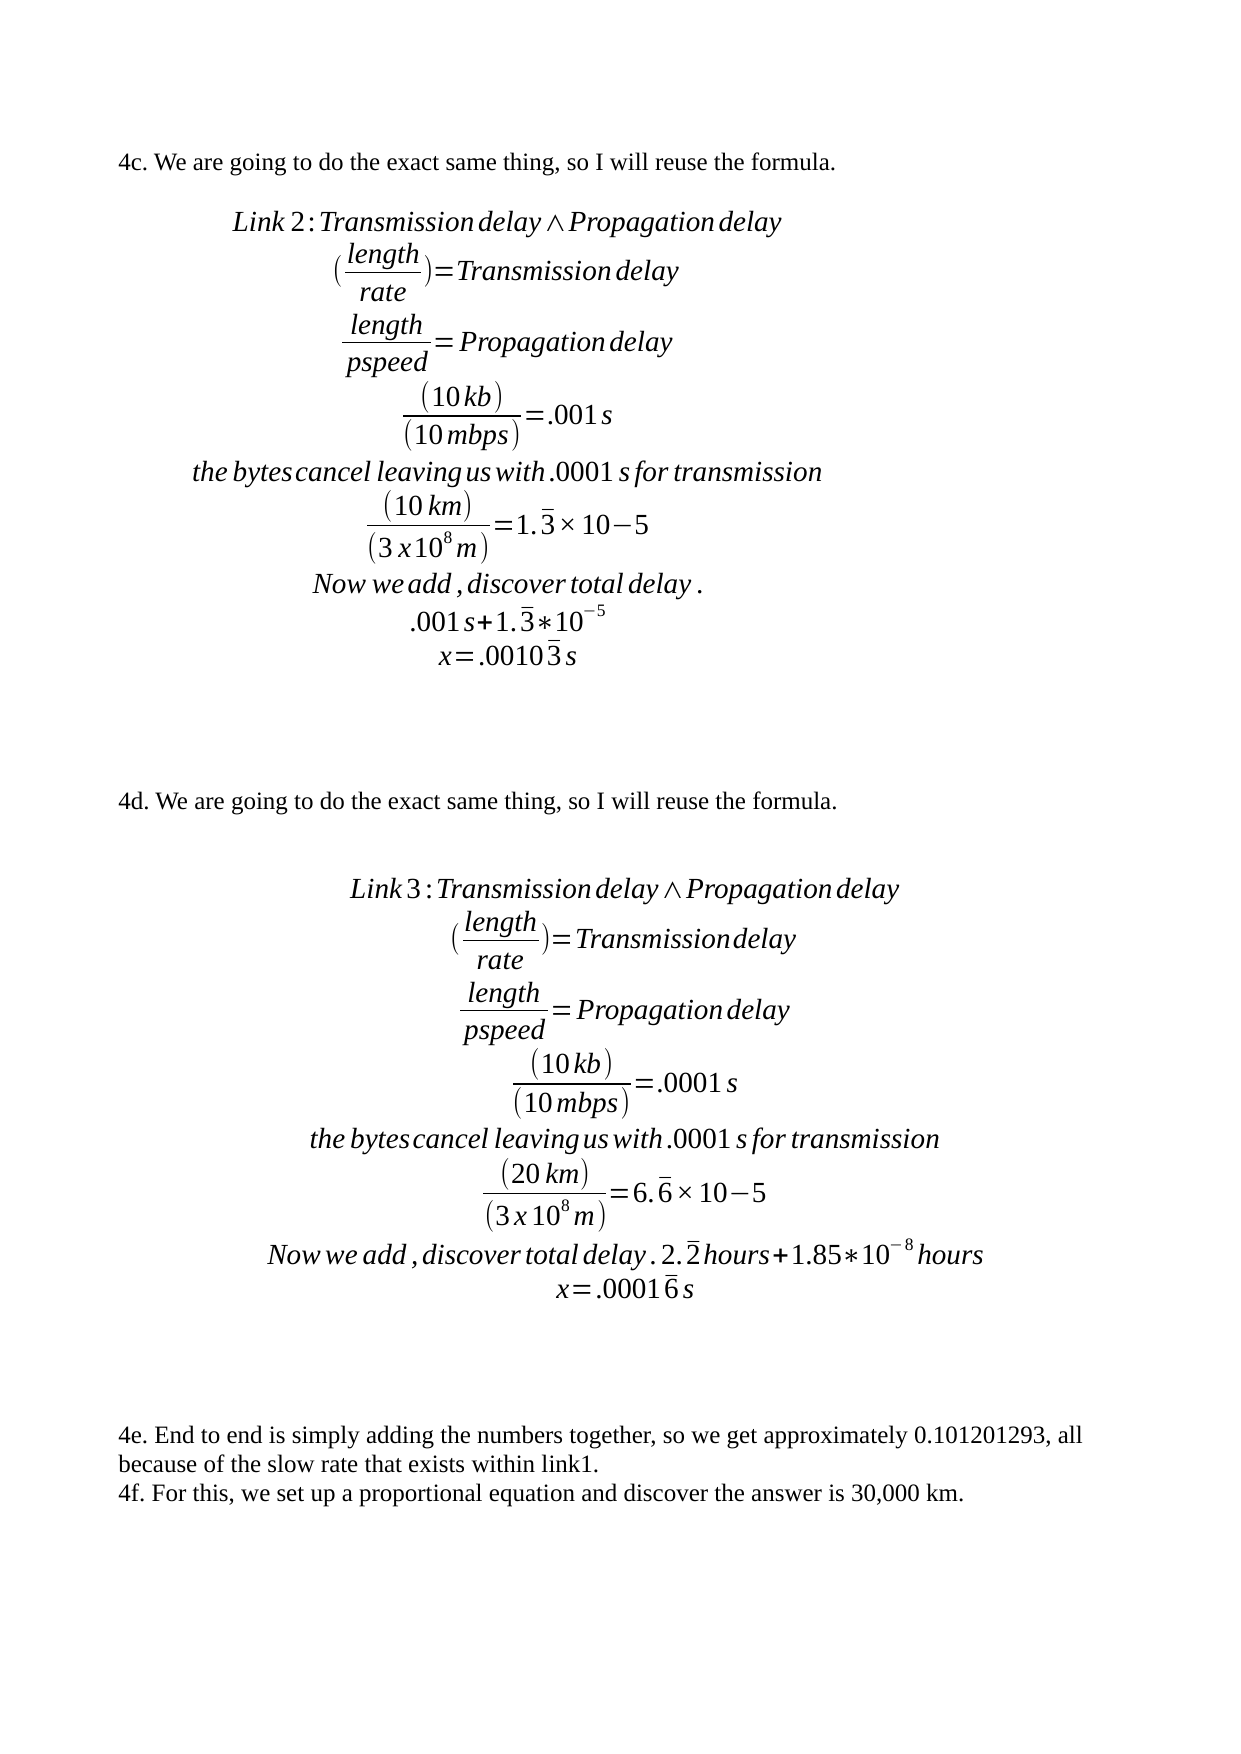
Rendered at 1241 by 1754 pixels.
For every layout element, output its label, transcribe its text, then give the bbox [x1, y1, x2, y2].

text 4c. We are going to do the exact same thing, so I will reuse the formula. [118, 147, 1122, 176]
text 4d. We are going to do the exact same thing, so I will reuse the formula. [118, 786, 1122, 815]
text 4e. End to end is simply adding the numbers together, so we get approximately 0.101201293, all because of the slow rate that exists within link1. [118, 1420, 1122, 1478]
text 4f. For this, we set up a proportional equation and discover the answer is 30,000 km. [118, 1478, 1122, 1506]
